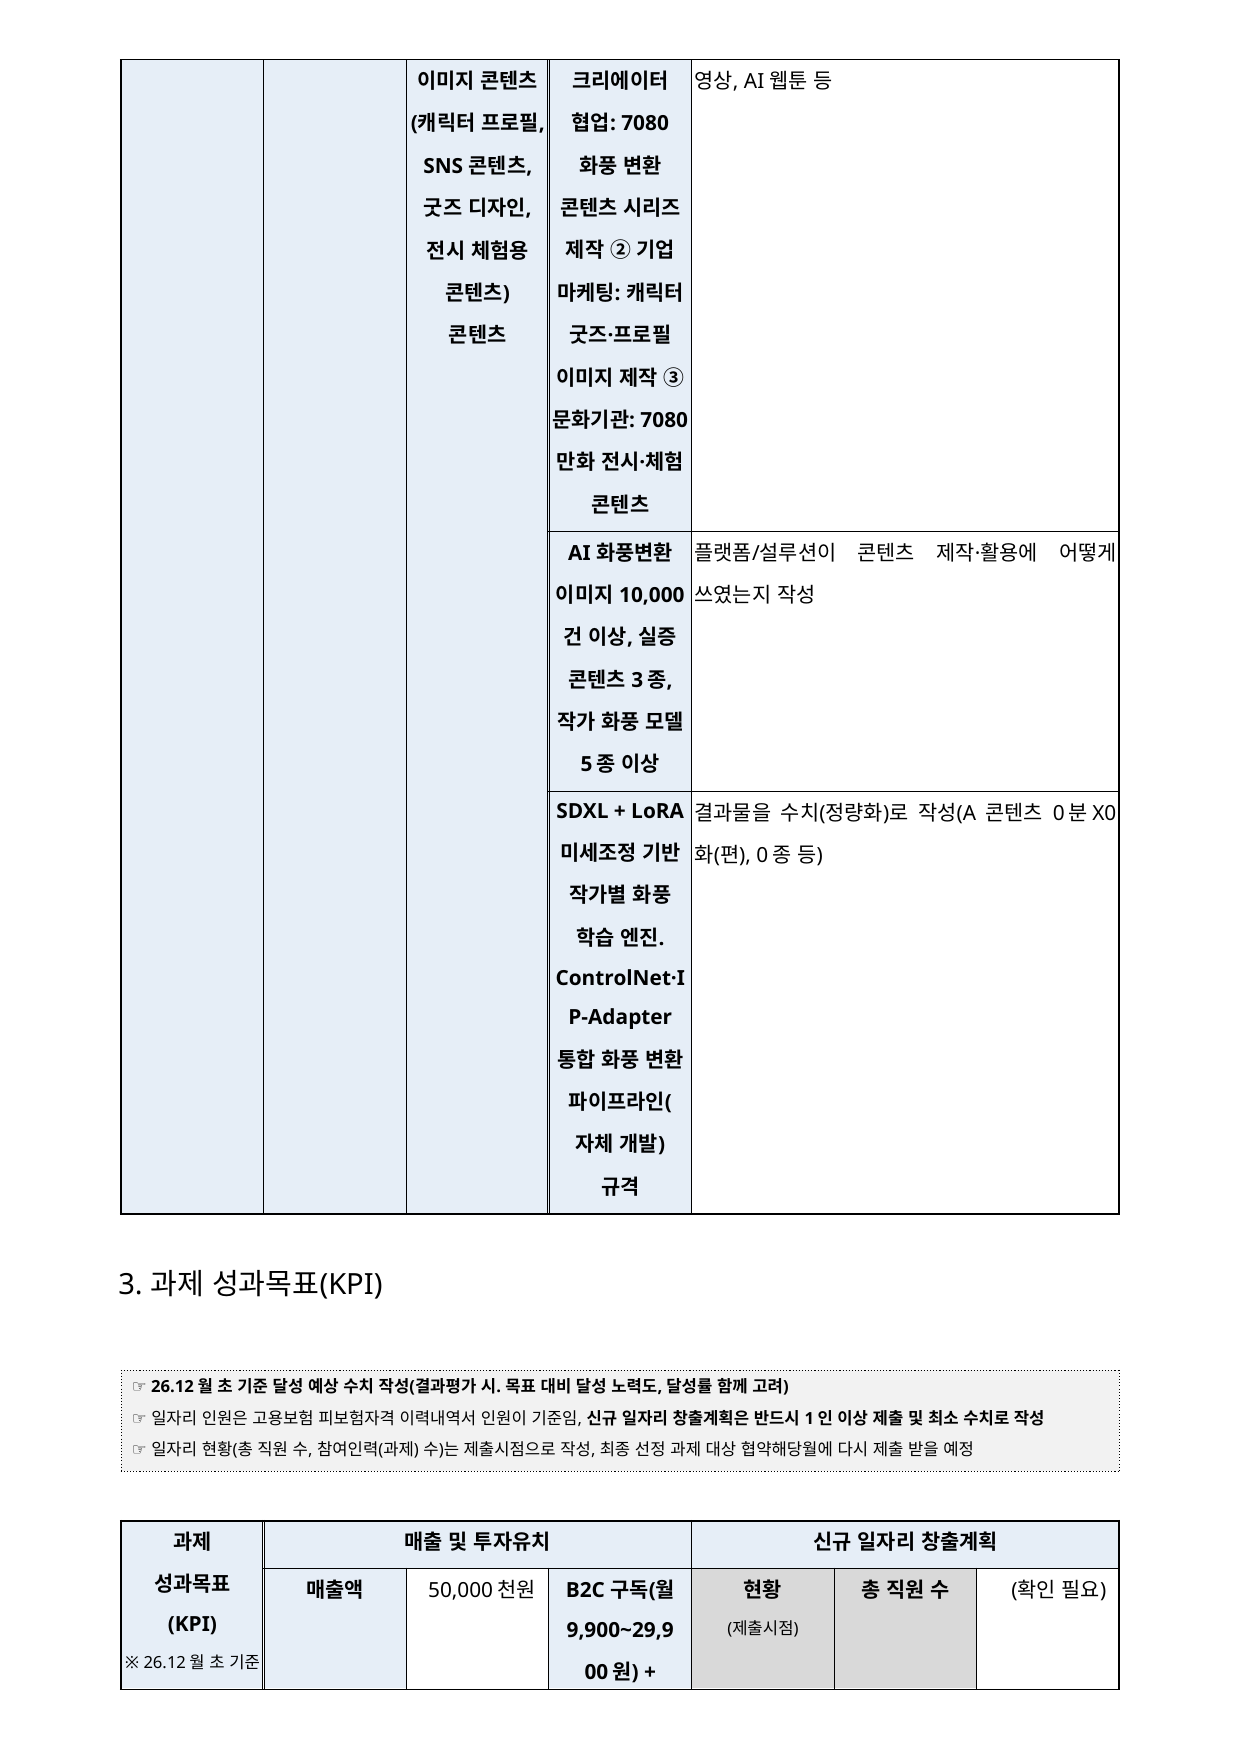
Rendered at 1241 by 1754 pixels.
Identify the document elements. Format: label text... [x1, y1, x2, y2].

table_cell (확인 필요) [977, 1569, 1118, 1688]
table_cell 총 직원 수 [835, 1569, 976, 1688]
table_cell SDXL + LoRA 미세조정 기반 작가별 화풍 학습 엔진. ControlNet·IP-Adapter 통합 화풍 변환 파이프라인(자체 개발) 규격 [550, 792, 691, 1213]
table_cell 매출액 [265, 1569, 406, 1688]
table_cell 크리에이터 협업: 7080 화풍 변환 콘텐츠 시리즈 제작 ② 기업 마케팅: 캐릭터 굿즈·프로필 이미지 제작 ③ 문화기관: 7080 만화 전시·체험 콘텐츠 [550, 60, 691, 531]
table_header 신규 일자리 창출계획 [692, 1522, 1118, 1568]
table_header ☞ 26.12월 초 기준 달성 예상 수치 작성(결과평가 시. 목표 대비 달성 노력도, 달성률 함께 고려) ☞ 일자리 인원은 고용보험 피보험자격 이력내역서 인원이 기준임, 신규 일자리 창출계획은 반드시 1인 이상 제출 및 최소 수치로 작성 ☞ 일자리 현황(총 직원 수, 참여인력(과제) 수)는 제출시점으로 작성, 최종 선정 과제 대상 협약해당월에 다시 제출 받을 예정 [121, 1370, 1119, 1471]
table_header 매출 및 투자유치 [265, 1522, 691, 1568]
table_cell 현황 (제출시점) [692, 1569, 834, 1688]
table_header 과제 성과목표(KPI) ※ 26.12월 초 기준 [122, 1522, 262, 1688]
table_cell 50,000천원 [407, 1569, 548, 1688]
table_cell B2C 구독(월 9,900~29,900원) + [549, 1569, 691, 1688]
text 3. 과제 성과목표(KPI) [118, 1261, 1122, 1303]
table_cell [122, 60, 263, 1213]
table_cell 플랫폼/설루션이 콘텐츠 제작·활용에 어떻게 쓰였는지 작성 [692, 532, 1118, 791]
table_cell [264, 60, 406, 1213]
table_cell 이미지 콘텐츠 (캐릭터 프로필, SNS 콘텐츠, 굿즈 디자인, 전시 체험용 콘텐츠) 콘텐츠 [407, 60, 547, 1213]
table_cell 결과물을 수치(정량화)로 작성(A 콘텐츠 0분X0화(편), 0종 등) [692, 792, 1118, 1213]
table_cell 영상, AI 웹툰 등 [692, 60, 1118, 531]
table_cell AI 화풍변환 이미지 10,000건 이상, 실증 콘텐츠 3종, 작가 화풍 모델 5종 이상 [550, 532, 691, 791]
